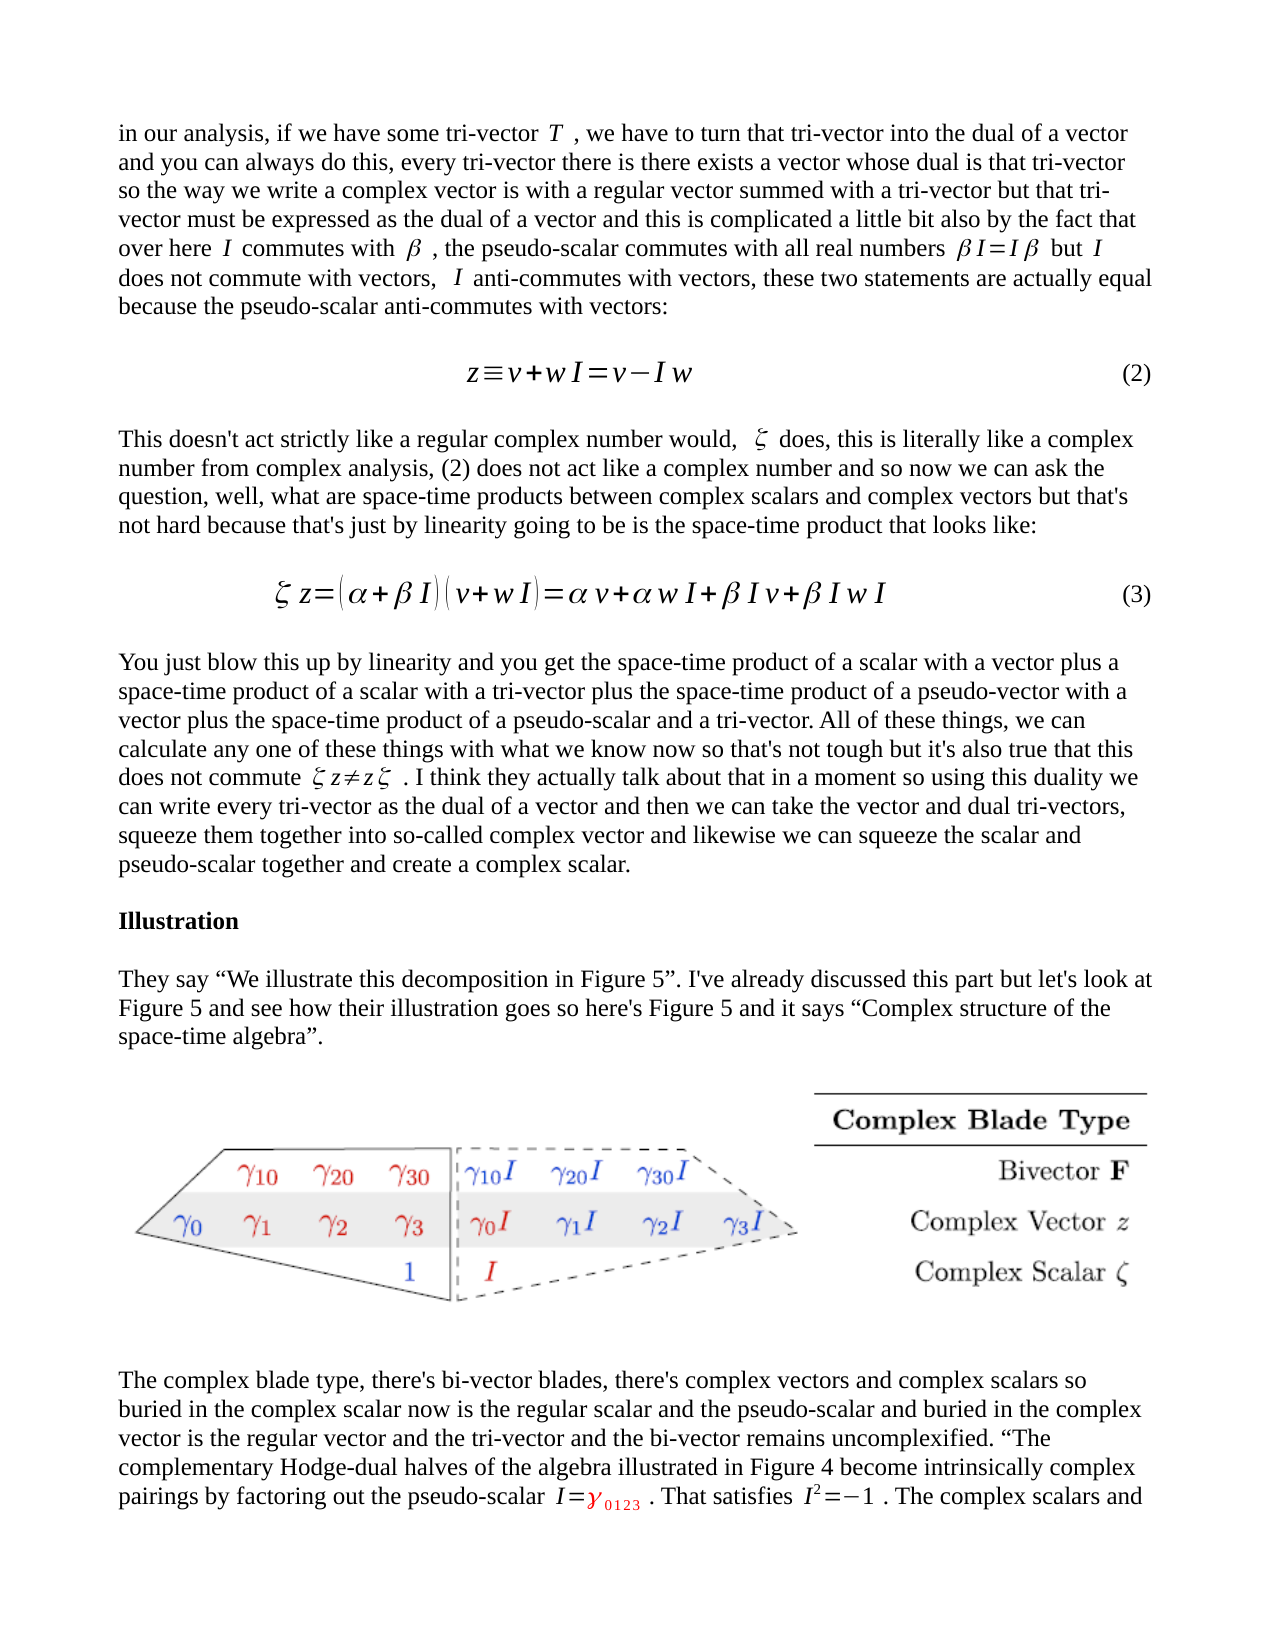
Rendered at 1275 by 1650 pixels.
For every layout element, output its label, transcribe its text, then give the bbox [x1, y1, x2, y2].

picture [118, 1078, 1157, 1337]
table_header (2) [1041, 349, 1157, 395]
text space-time product of a scalar with a tri-vector plus the space-time product of a pseudo-vector with a vector plus the space-time product of a pseudo-scalar and a tri-vector. All of these things, we can calculate any one of these things with what we know now so that's not tough but it's also true that this does not commute. I think they actually talk about that in a moment so using this duality we can write every tri-vector as the dual of a vector and then we can take the vector and dual tri-vectors, squeeze them together into so-called complex vector and likewise we can squeeze the scalar and pseudo-scalar together and create a complex scalar. [118, 676, 1157, 878]
text You just blow this up by linearity and you get the space-time product of a scalar with a vector plus a [118, 647, 1157, 676]
text Illustration [118, 906, 1157, 935]
text This doesn't act strictly like a regular complex number would, does, this is literally like a complex number from complex analysis, (2) does not act like a complex number and so now we can ask the question, well, what are space-time products between complex scalars and complex vectors but that's not hard because that's just by linearity going to be is the space-time product that looks like: [118, 424, 1157, 539]
text The complex blade type, there's bi-vector blades, there's complex vectors and complex scalars so buried in the complex scalar now is the regular scalar and the pseudo-scalar and buried in the complex vector is the regular vector and the tri-vector and the bi-vector remains uncomplexified. “The complementary Hodge-dual halves of the algebra illustrated in Figure 4 become intrinsically complex pairings by factoring out the pseudo-scalar. That satisfies. The complex scalars and [118, 1366, 1157, 1514]
text in our analysis, if we have some tri-vector, we have to turn that tri-vector into the dual of a vector and you can always do this, every tri-vector there is there exists a vector whose dual is that tri-vector [118, 118, 1157, 176]
text They say “We illustrate this decomposition in Figure 5”. I've already discussed this part but let's look at Figure 5 and see how their illustration goes so here's Figure 5 and it says “Complex structure of the space-time algebra”. [118, 964, 1157, 1050]
table_header [118, 568, 1041, 619]
table_header (3) [1041, 568, 1157, 619]
text so the way we write a complex vector is with a regular vector summed with a tri-vector but that tri-vector must be expressed as the dual of a vector and this is complicated a little bit also by the fact that over herecommutes with, the pseudo-scalar commutes with all real numbersbutdoes not commute with vectors, anti-commutes with vectors, these two statements are actually equal because the pseudo-scalar anti-commutes with vectors: [118, 176, 1157, 320]
table_header [118, 349, 1041, 395]
